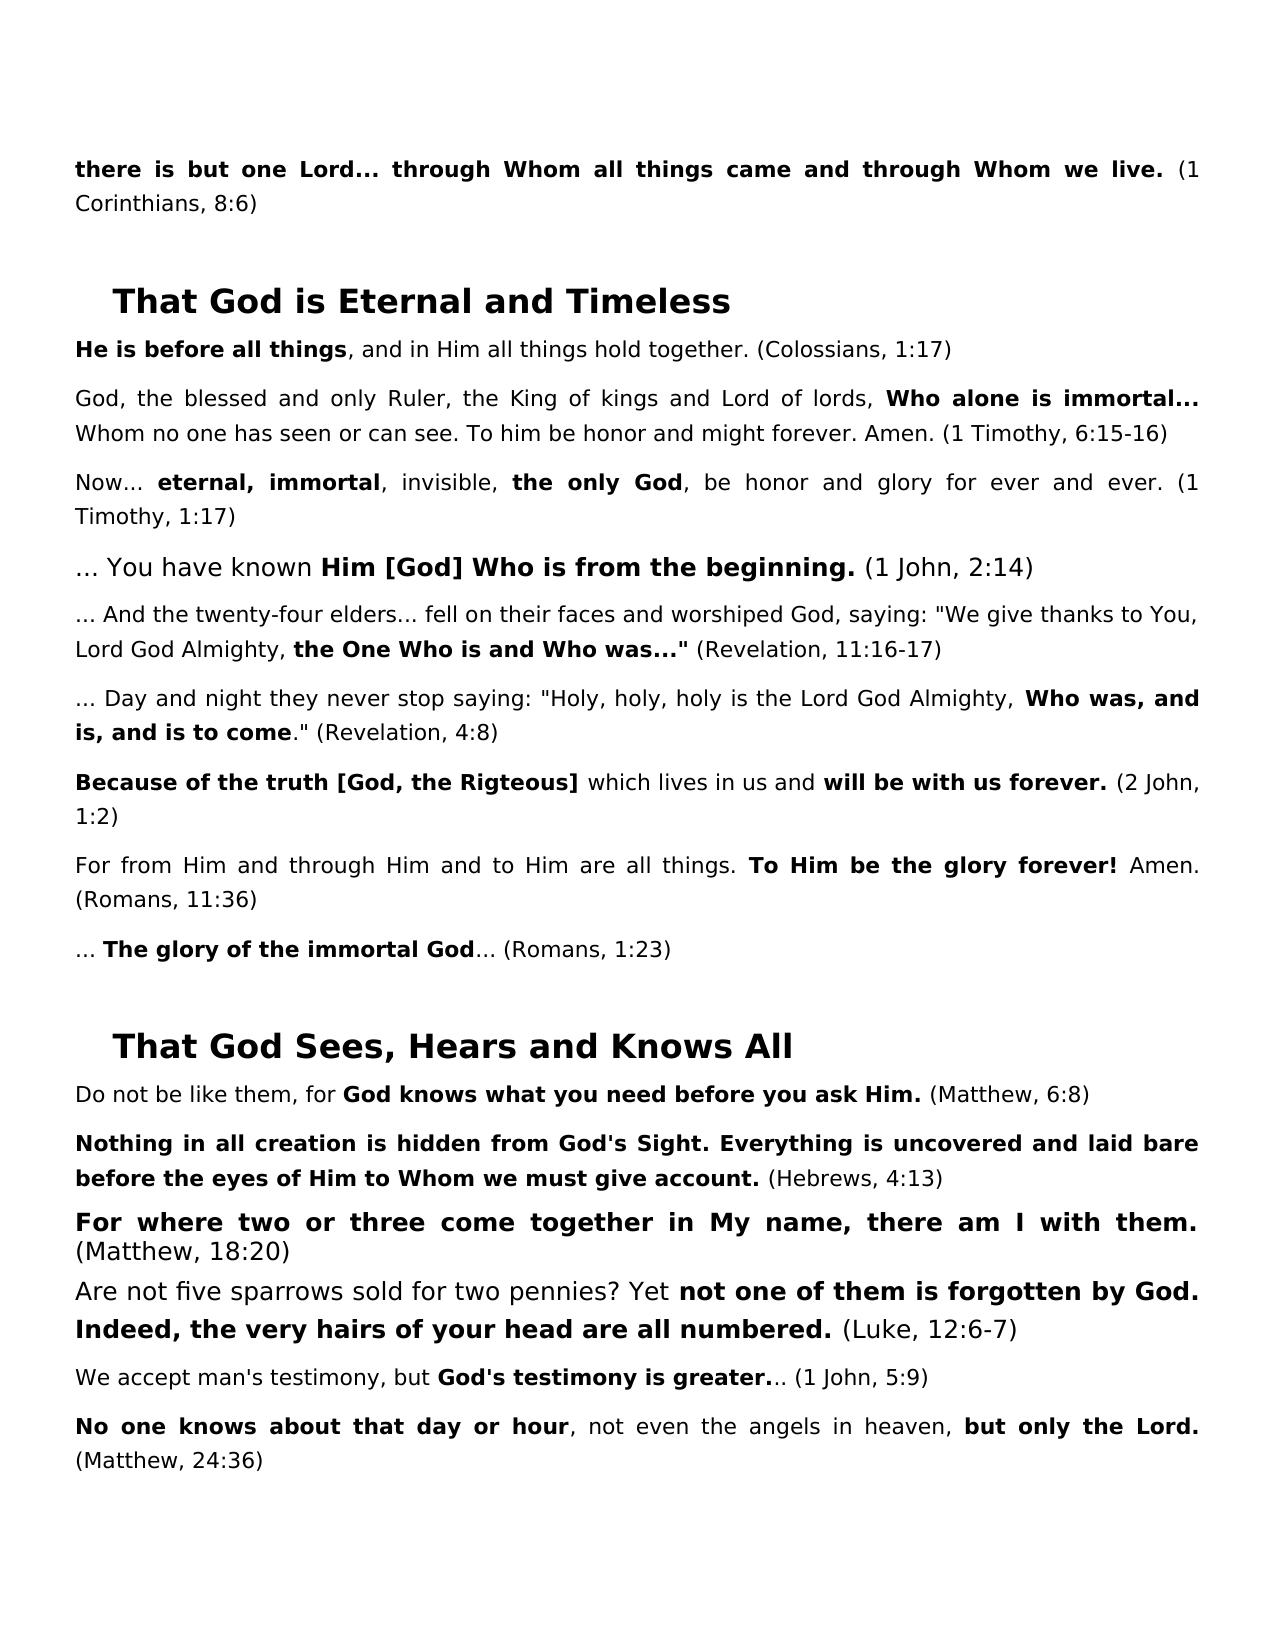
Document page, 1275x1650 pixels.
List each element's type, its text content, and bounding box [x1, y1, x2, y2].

text We accept man's testimony, but God's testimony is greater... (1 John, 5:9) [75, 1357, 1200, 1392]
text He is before all things, and in Him all things hold together. (Colossians, 1:17) [75, 330, 1200, 364]
text No one knows about that day or hour, not even the angels in heaven, but only the Lord. (Matthew, 24:36) [75, 1407, 1200, 1475]
text ... Day and night they never stop saying: "Holy, holy, holy is the Lord God Almighty, Who was, and is, and is to come." (Revelation, 4:8) [75, 679, 1200, 748]
text ... You have known Him [God] Who is from the beginning. (1 John, 2:14) [75, 546, 1200, 584]
text Now... eternal, immortal, invisible, the only God, be honor and glory for ever and ever. (1 Timothy, 1:17) [75, 463, 1200, 531]
text For from Him and through Him and to Him are all things. To Him be the glory forever! Amen. (Romans, 11:36) [75, 846, 1200, 915]
text there is but one Lord... through Whom all things came and through Whom we live. (1 Corinthians, 8:6) [75, 150, 1200, 219]
text Because of the truth [God, the Rigteous] which lives in us and will be with us forever. (2 John, 1:2) [75, 762, 1200, 831]
subtitle That God Sees, Hears and Knows All [112, 1028, 1200, 1067]
text God, the blessed and only Ruler, the King of kings and Lord of lords, Who alone is immortal... Whom no one has seen or can see. To him be honor and might forever. Amen. (1 Timothy, 6:15-16) [75, 379, 1200, 448]
subtitle That God is Eternal and Timeless [112, 283, 1200, 322]
text ... And the twenty-four elders... fell on their faces and worshiped God, saying: "We give thanks to You, Lord God Almighty, the One Who is and Who was..." (Revelation, 11:16-17) [75, 595, 1200, 664]
text Are not five sparrows sold for two pennies? Yet not one of them is forgotten by God. Indeed, the very hairs of your head are all numbered. (Luke, 12:6-7) [75, 1271, 1200, 1346]
text Do not be like them, for God knows what you need before you ask Him. (Matthew, 6:8) [75, 1075, 1200, 1109]
text Nothing in all creation is hidden from God's Sight. Everything is uncovered and laid bare before the eyes of Him to Whom we must give account. (Hebrews, 4:13) [75, 1124, 1200, 1193]
text ... The glory of the immortal God... (Romans, 1:23) [75, 929, 1200, 964]
text For where two or three come together in My name, there am I with them. (Matthew, 18:20) [75, 1208, 1200, 1266]
